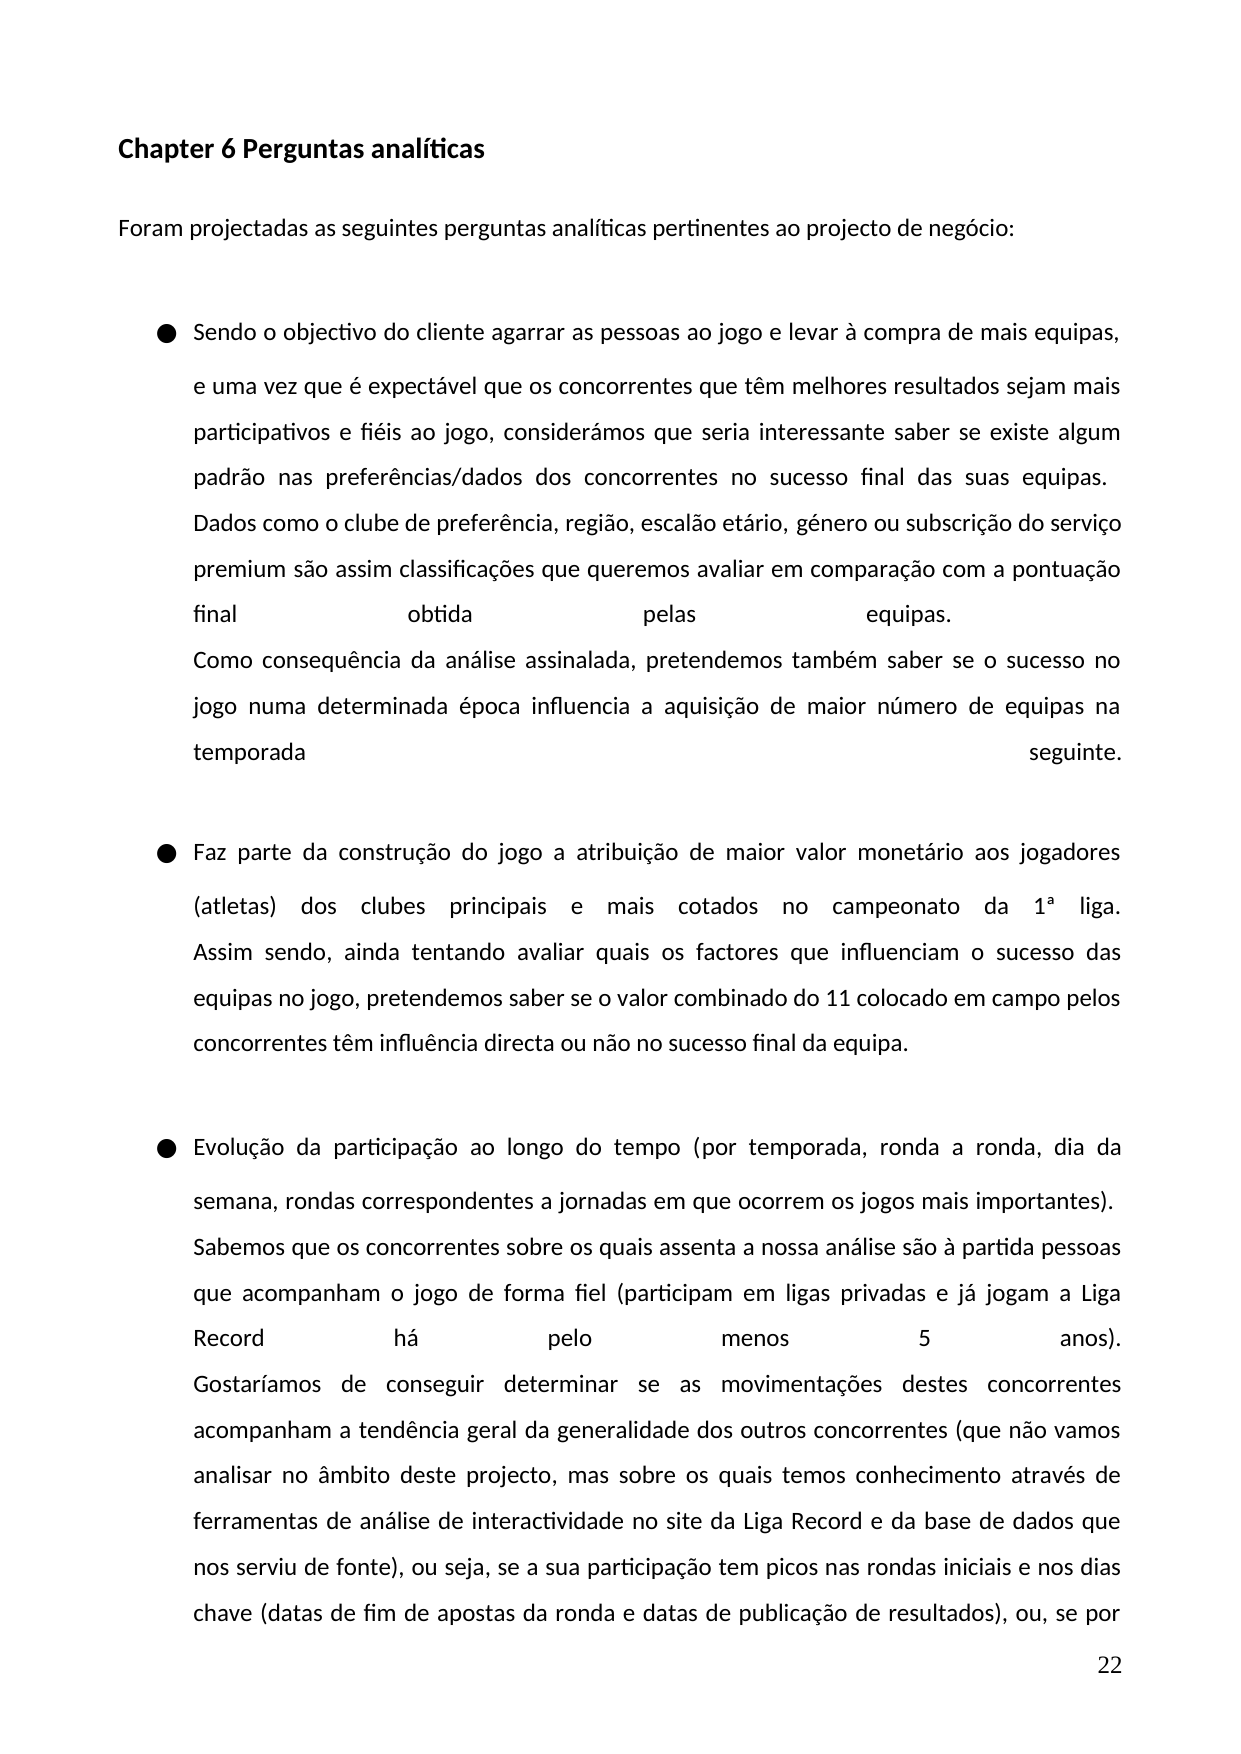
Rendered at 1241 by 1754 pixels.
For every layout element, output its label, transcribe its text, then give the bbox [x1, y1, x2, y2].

list Faz parte da construção do jogo a atribuição de maior valor monetário aos jogadores (atletas) dos clubes principais e mais cotados no campeonato da 1ª liga. Assim sendo, ainda tentando avaliar quais os factores que influenciam o sucesso das equipas no jogo, pretendemos saber se o valor combinado do 11 colocado em campo pelos concorrentes têm influência directa ou não no sucesso final da equipa. [156, 824, 1122, 1058]
text Foram projectadas as seguintes perguntas analíticas pertinentes ao projecto de negócio: [118, 212, 1122, 242]
list Evolução da participação ao longo do tempo (por temporada, ronda a ronda, dia da semana, rondas correspondentes a jornadas em que ocorrem os jogos mais importantes). Sabemos que os concorrentes sobre os quais assenta a nossa análise são à partida pessoas que acompanham o jogo de forma fiel (participam em ligas privadas e já jogam a Liga Record há pelo menos 5 anos). Gostaríamos de conseguir determinar se as movimentações destes concorrentes acompanham a tendência geral da generalidade dos outros concorrentes (que não vamos analisar no âmbito deste projecto, mas sobre os quais temos conhecimento através de ferramentas de análise de interactividade no site da Liga Record e da base de dados que nos serviu de fonte), ou seja, se a sua participação tem picos nas rondas iniciais e nos dias chave (datas de fim de apostas da ronda e datas de publicação de resultados), ou, se por [156, 1119, 1122, 1627]
list Sendo o objectivo do cliente agarrar as pessoas ao jogo e levar à compra de mais equipas, e uma vez que é expectável que os concorrentes que têm melhores resultados sejam mais participativos e fiéis ao jogo, considerámos que seria interessante saber se existe algum padrão nas preferências/dados dos concorrentes no sucesso final das suas equipas. Dados como o clube de preferência, região, escalão etário, género ou subscrição do serviço premium são assim classificações que queremos avaliar em comparação com a pontuação final obtida pelas equipas. Como consequência da análise assinalada, pretendemos também saber se o sucesso no jogo numa determinada época influencia a aquisição de maior número de equipas na temporada seguinte. [156, 303, 1122, 809]
subtitle Perguntas analíticas [118, 131, 1122, 166]
